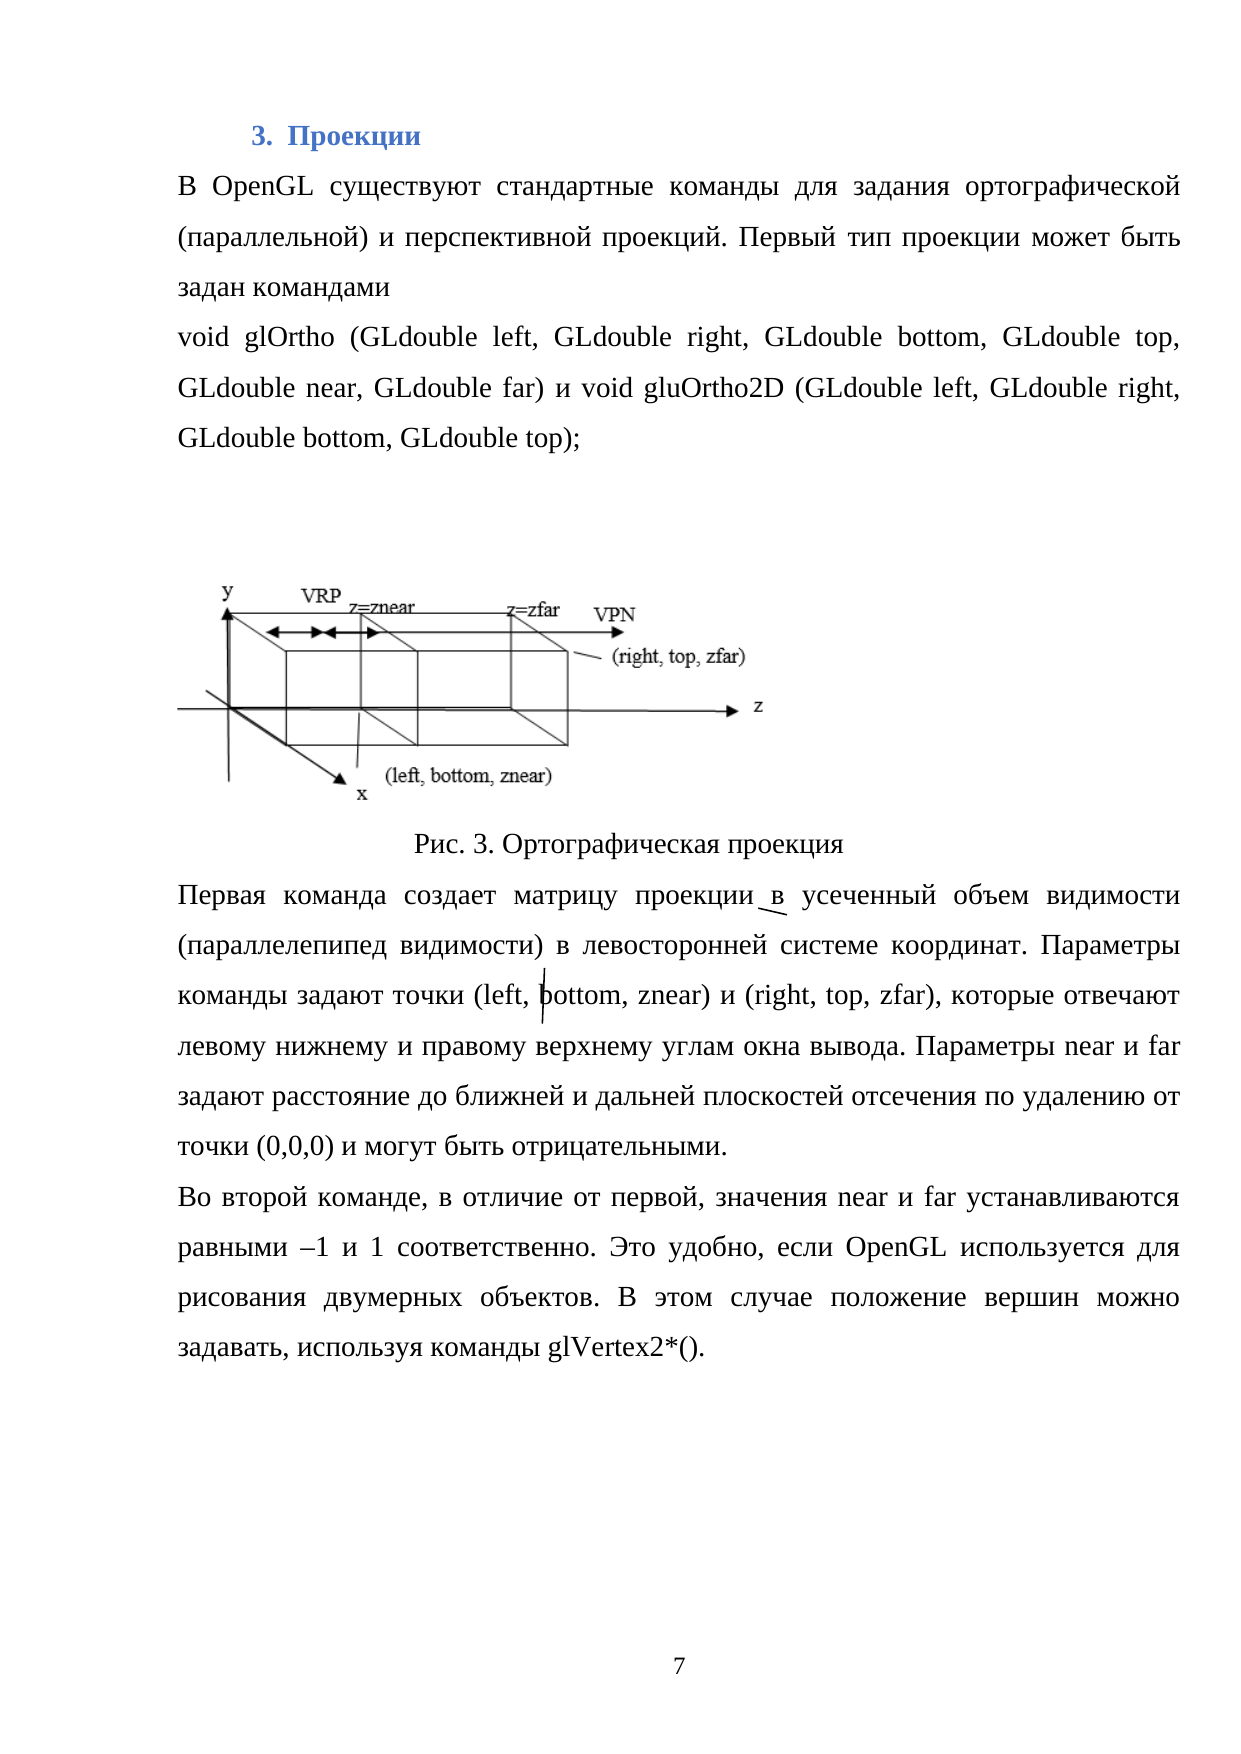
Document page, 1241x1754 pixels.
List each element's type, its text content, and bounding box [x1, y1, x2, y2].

text В OpenGL существуют стандартные команды для задания ортографической (параллельной) и перспективной проекций. Первый тип проекции может быть задан командами [177, 168, 1181, 303]
subtitle 3. Проекции [177, 118, 1181, 152]
picture [177, 571, 784, 810]
text Во второй команде, в отличие от первой, значения near и far устанавливаются равными –1 и 1 соответственно. Это удобно, если OpenGL используется для рисования двумерных объектов. В этом случае положение вершин можно задавать, используя команды glVertex2*(). [177, 1179, 1181, 1363]
text Рис. 3. Ортографическая проекция [177, 826, 1181, 860]
text void glOrtho (GLdouble left, GLdouble right, GLdouble bottom, GLdouble top, GLdouble near, GLdouble far) и void gluOrtho2D (GLdouble left, GLdouble right, GLdouble bottom, GLdouble top); [177, 319, 1181, 453]
text Первая команда создает матрицу проекции в усеченный объем видимости (параллелепипед видимости) в левосторонней системе координат. Параметры команды задают точки (left, bottom, znear) и (right, top, zfar), которые отвечают левому нижнему и правому верхнему углам окна вывода. Параметры near и far задают расстояние до ближней и дальней плоскостей отсечения по удалению от точки (0,0,0) и могут быть отрицательными. [177, 877, 1181, 1162]
